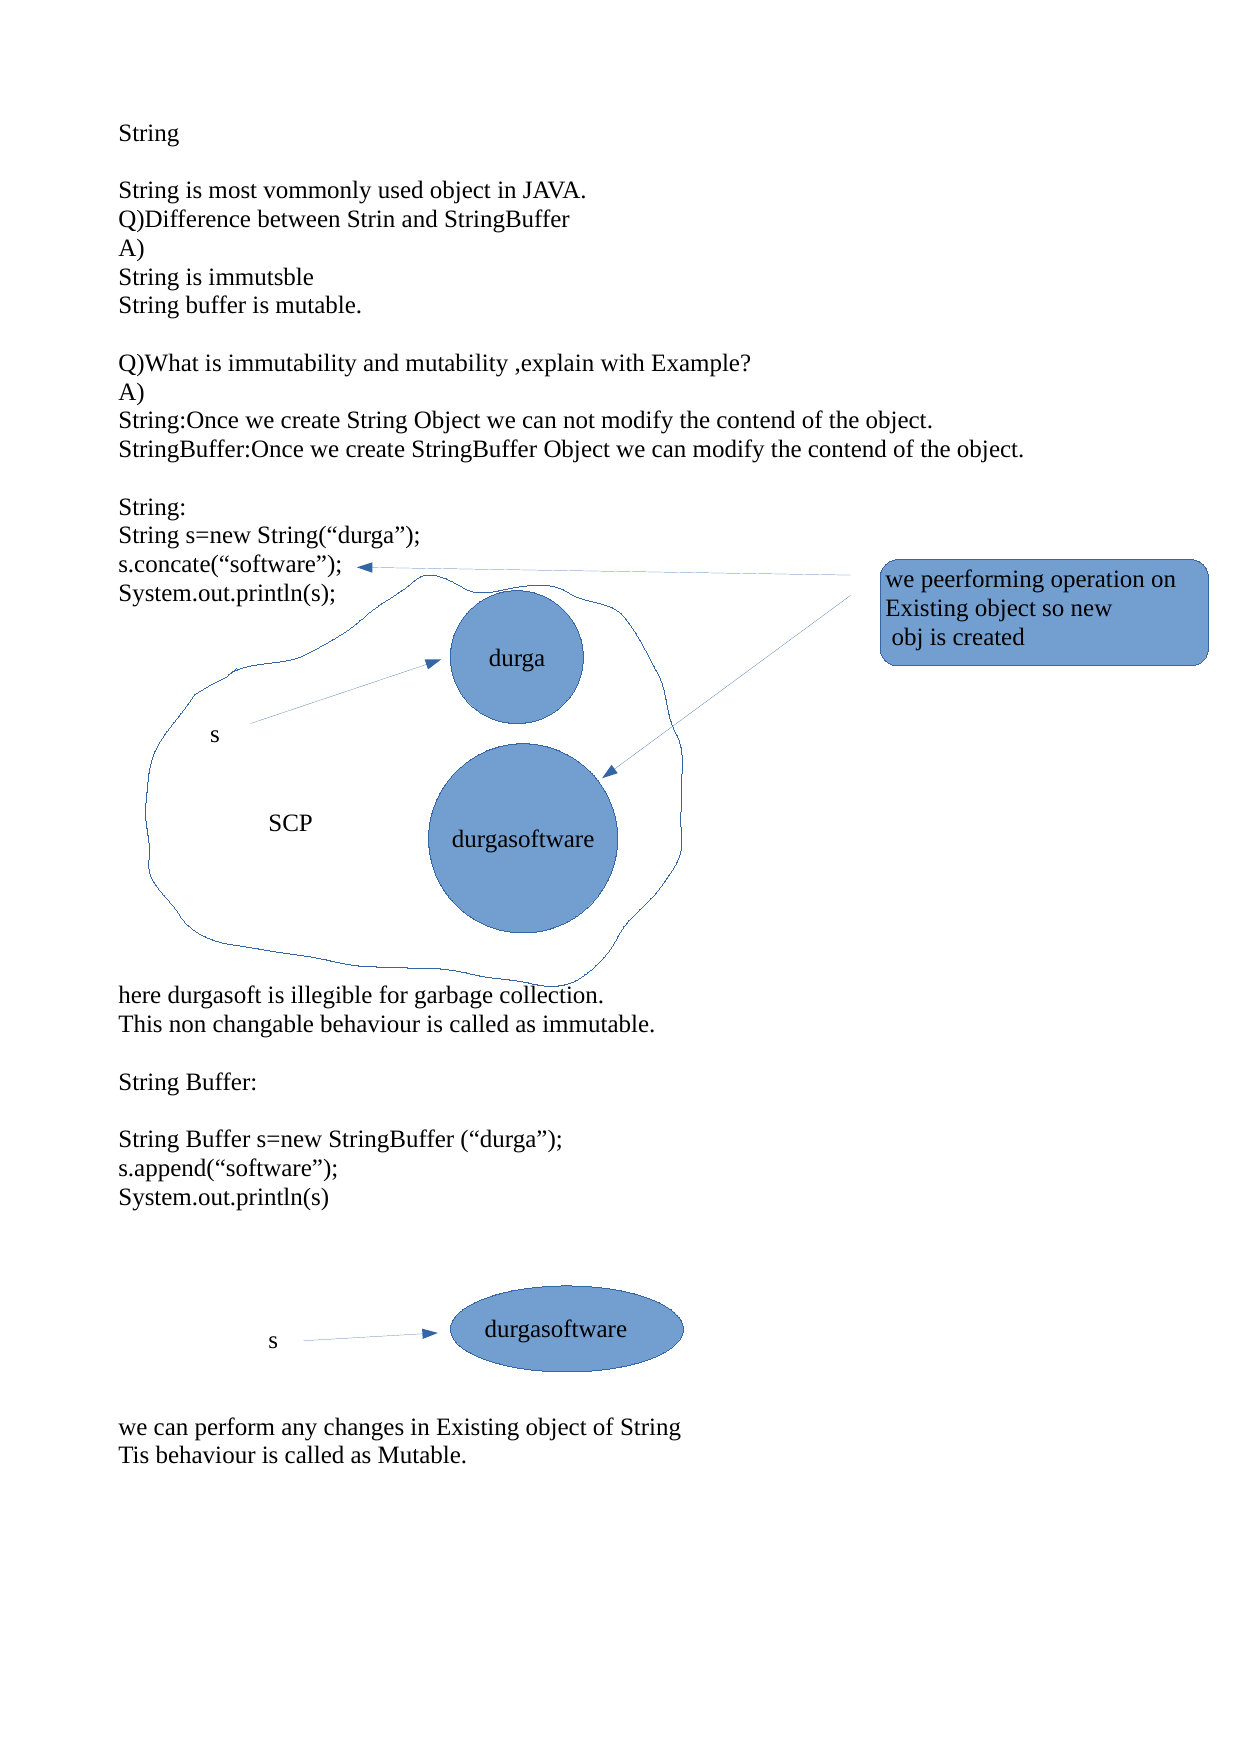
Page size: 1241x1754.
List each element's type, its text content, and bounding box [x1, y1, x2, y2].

text A) [118, 377, 1122, 406]
text SCP [118, 808, 433, 837]
text Tis behaviour is called as Mutable. [118, 1441, 1122, 1469]
text System.out.println(s); [118, 578, 880, 607]
text s [118, 1326, 470, 1354]
text s.concate(“software”); [118, 549, 1122, 578]
text String [118, 118, 1122, 147]
text String is immutsble [118, 262, 1122, 291]
text s.append(“software”); [118, 1153, 1122, 1182]
text Q)Difference between Strin and StringBuffer [118, 204, 1122, 233]
text StringBuffer:Once we create StringBuffer Object we can modify the contend of the object. [118, 434, 1122, 463]
text String Buffer: [118, 1067, 1122, 1096]
text A) [118, 233, 1122, 262]
text String buffer is mutable. [118, 291, 1122, 319]
text String is most vommonly used object in JAVA. [118, 176, 1122, 204]
text String:Once we create String Object we can not modify the contend of the object. [118, 406, 1122, 434]
text String: [118, 492, 1122, 521]
text System.out.println(s) [118, 1182, 1122, 1211]
text [614, 808, 1122, 837]
text here durgasoft is illegible for garbage collection. [118, 981, 1122, 1009]
text Q)What is immutability and mutability ,explain with Example? [118, 348, 1122, 377]
text [664, 1326, 1122, 1354]
text String s=new String(“durga”); [118, 521, 1122, 549]
text we can perform any changes in Existing object of String [118, 1412, 1122, 1441]
text This non changable behaviour is called as immutable. [118, 1009, 1122, 1038]
text String Buffer s=new StringBuffer (“durga”); [118, 1124, 1122, 1153]
